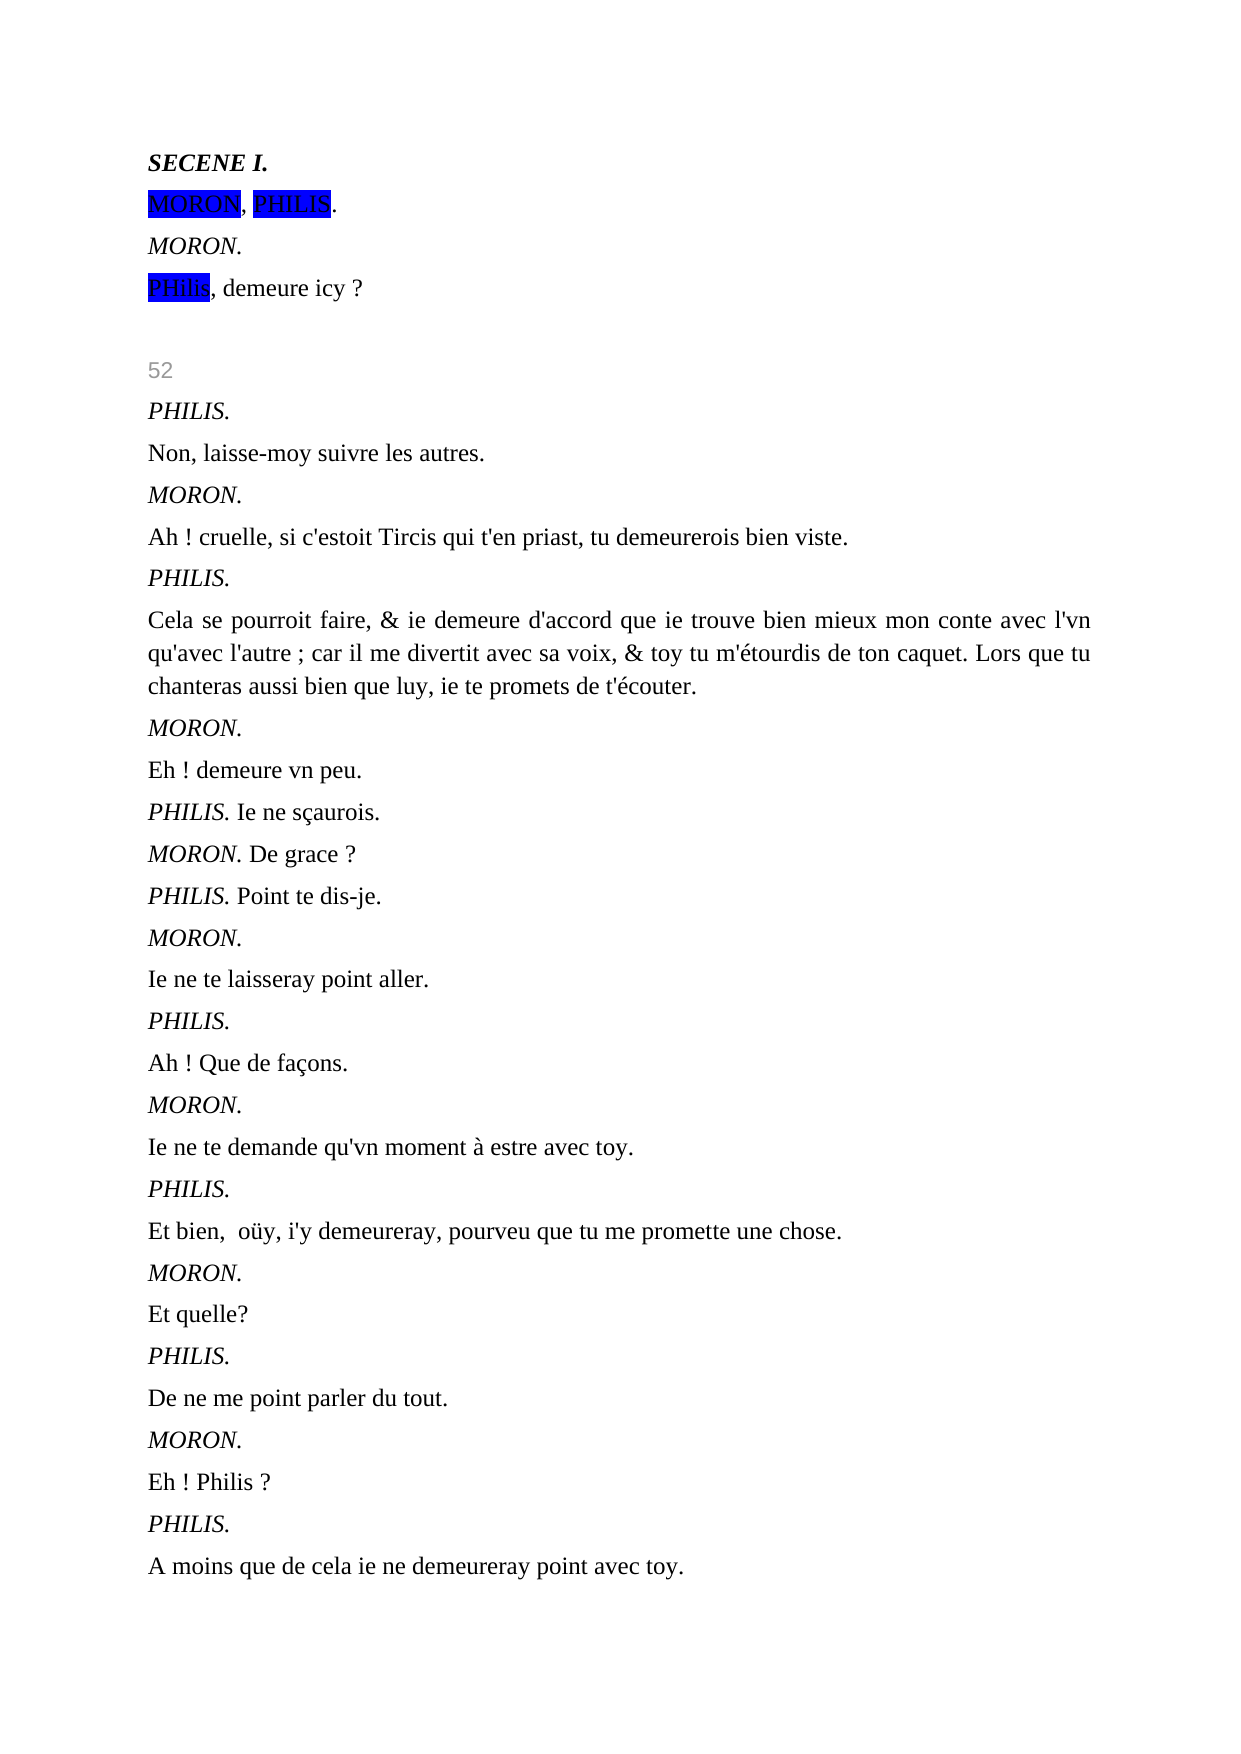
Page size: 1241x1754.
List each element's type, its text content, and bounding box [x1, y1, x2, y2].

text MORON. [148, 1090, 1093, 1119]
text Non, laisse-moy suivre les autres. [148, 438, 1093, 467]
text PHILIS. [148, 1006, 1093, 1035]
text MORON. [148, 231, 1093, 260]
text Eh ! Philis ? [148, 1467, 1093, 1496]
text PHILIS. [148, 563, 1093, 592]
text Ie ne te laisseray point aller. [148, 964, 1093, 993]
text PHILIS. [148, 1509, 1093, 1538]
text MORON. De grace ? [148, 839, 1093, 868]
text A moins que de cela ie ne demeureray point avec toy. [148, 1551, 1093, 1579]
text 52 [173, 357, 1093, 383]
text PHILIS. [148, 1174, 1093, 1203]
text MORON. [148, 1258, 1093, 1286]
text Eh ! demeure vn peu. [148, 755, 1093, 784]
text PHilis, demeure icy ? [210, 273, 1093, 302]
text PHILIS. [148, 1341, 1093, 1370]
text SECENE I. [148, 148, 1093, 176]
text PHILIS. Ie ne sçaurois. [148, 797, 1093, 826]
text MORON. [148, 1425, 1093, 1454]
text MORON. [148, 923, 1093, 951]
text De ne me point parler du tout. [148, 1383, 1093, 1412]
text Ah ! Que de façons. [148, 1048, 1093, 1077]
text PHILIS. [148, 396, 1093, 425]
text MORON, PHILIS. [148, 189, 1093, 218]
text Ie ne te demande qu'vn moment à estre avec toy. [148, 1132, 1093, 1161]
text MORON. [148, 713, 1093, 742]
text MORON. [148, 480, 1093, 508]
text Ah ! cruelle, si c'estoit Tircis qui t'en priast, tu demeurerois bien viste. [148, 522, 1093, 550]
text PHILIS. Point te dis-je. [148, 881, 1093, 909]
text Cela se pourroit faire, & ie demeure d'accord que ie trouve bien mieux mon conte avec l'vn qu'avec l'autre ; car il me divertit avec sa voix, & toy tu m'étourdis de ton caquet. Lors que tu chanteras aussi bien que luy, ie te promets de t'écouter. [148, 605, 1093, 700]
text Et bien, oüy, i'y demeureray, pourveu que tu me promette une chose. [148, 1216, 1093, 1244]
text Et quelle? [148, 1299, 1093, 1328]
